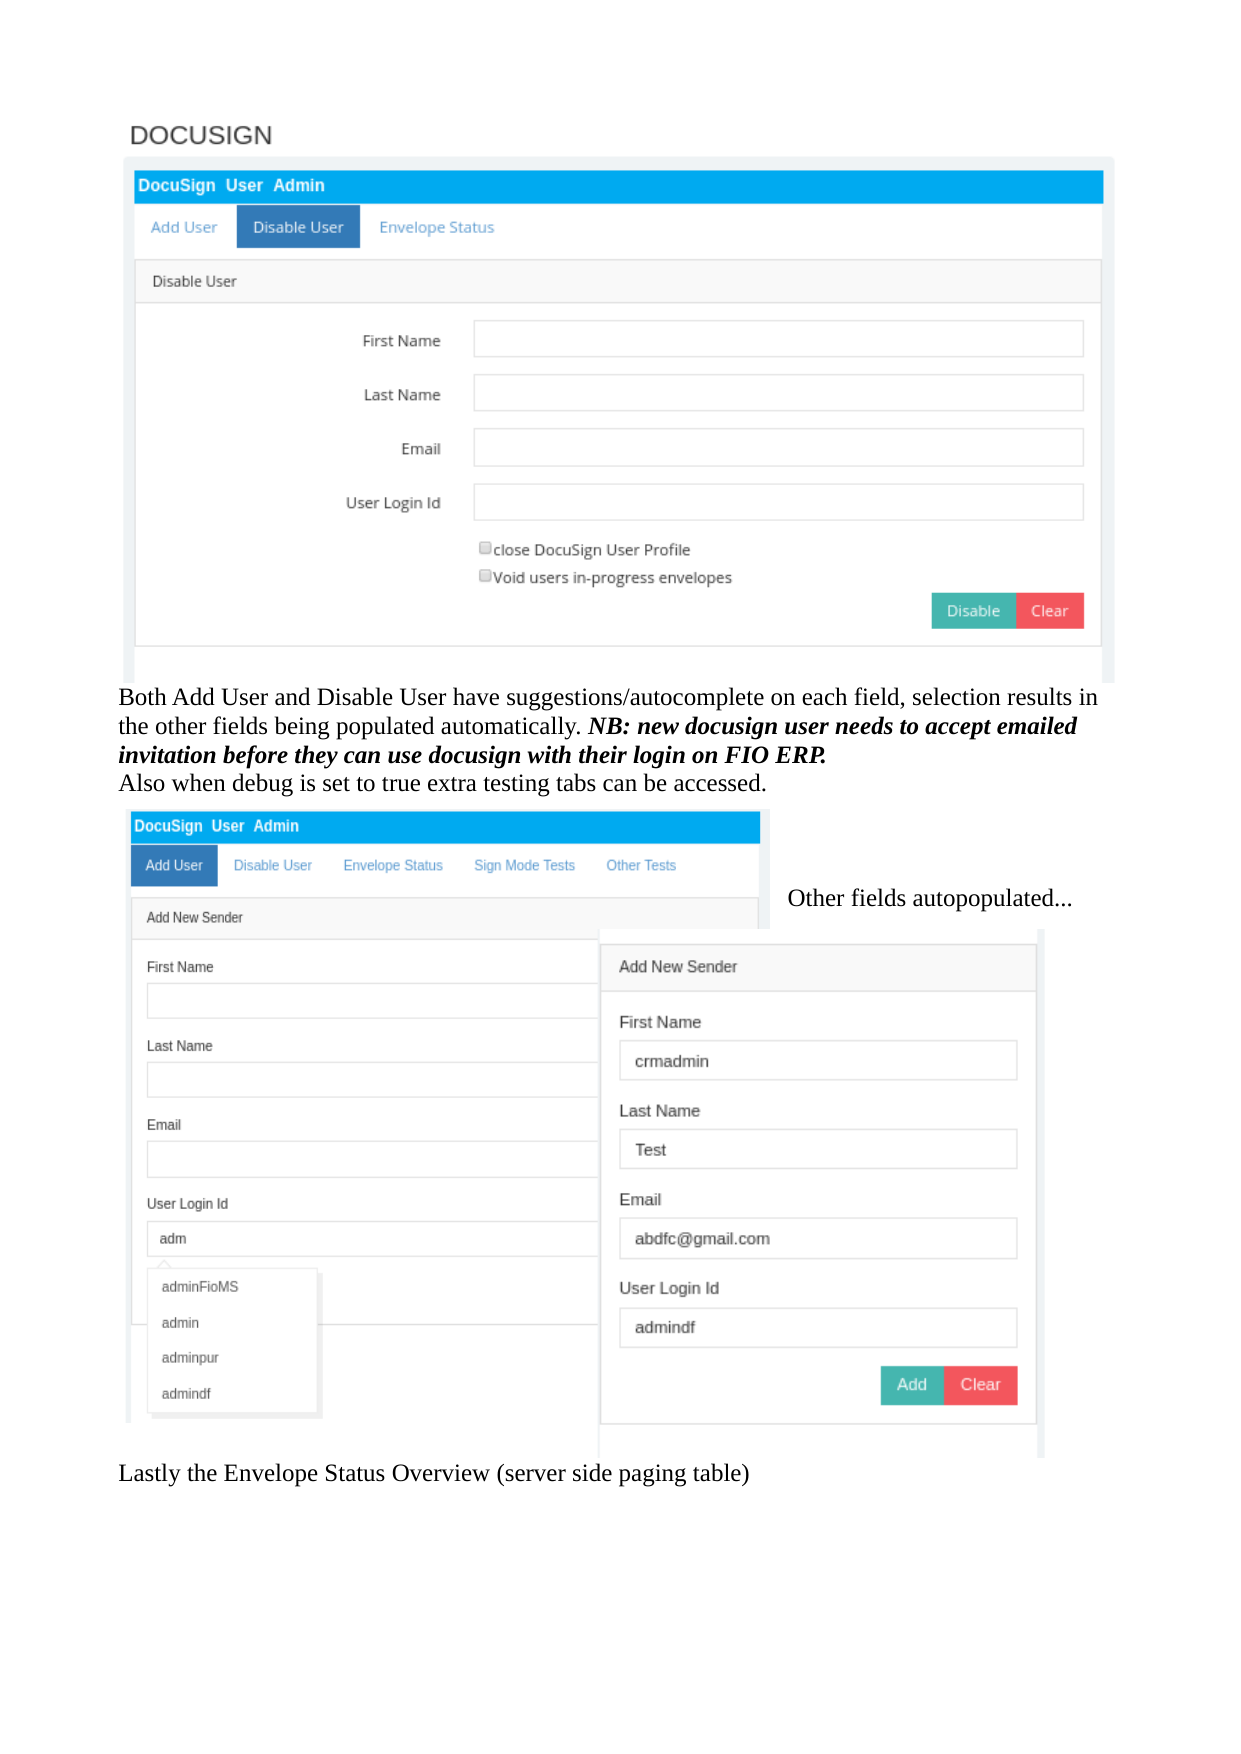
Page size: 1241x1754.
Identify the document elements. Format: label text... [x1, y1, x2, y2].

text Lastly the Envelope Status Overview (server side paging table) [118, 941, 1122, 1487]
text Both Add User and Disable User have suggestions/autocomplete on each field, selection results in the other fields being populated automatically. NB: new docusign user needs to accept emailed invitation before they can use docusign with their login on FIO ERP. [118, 683, 1122, 768]
text Other fields autopopulated... [770, 883, 1122, 912]
text Also when debug is set to true extra testing tabs can be accessed. [118, 768, 1122, 797]
picture [118, 118, 1123, 683]
picture [125, 809, 1045, 1458]
